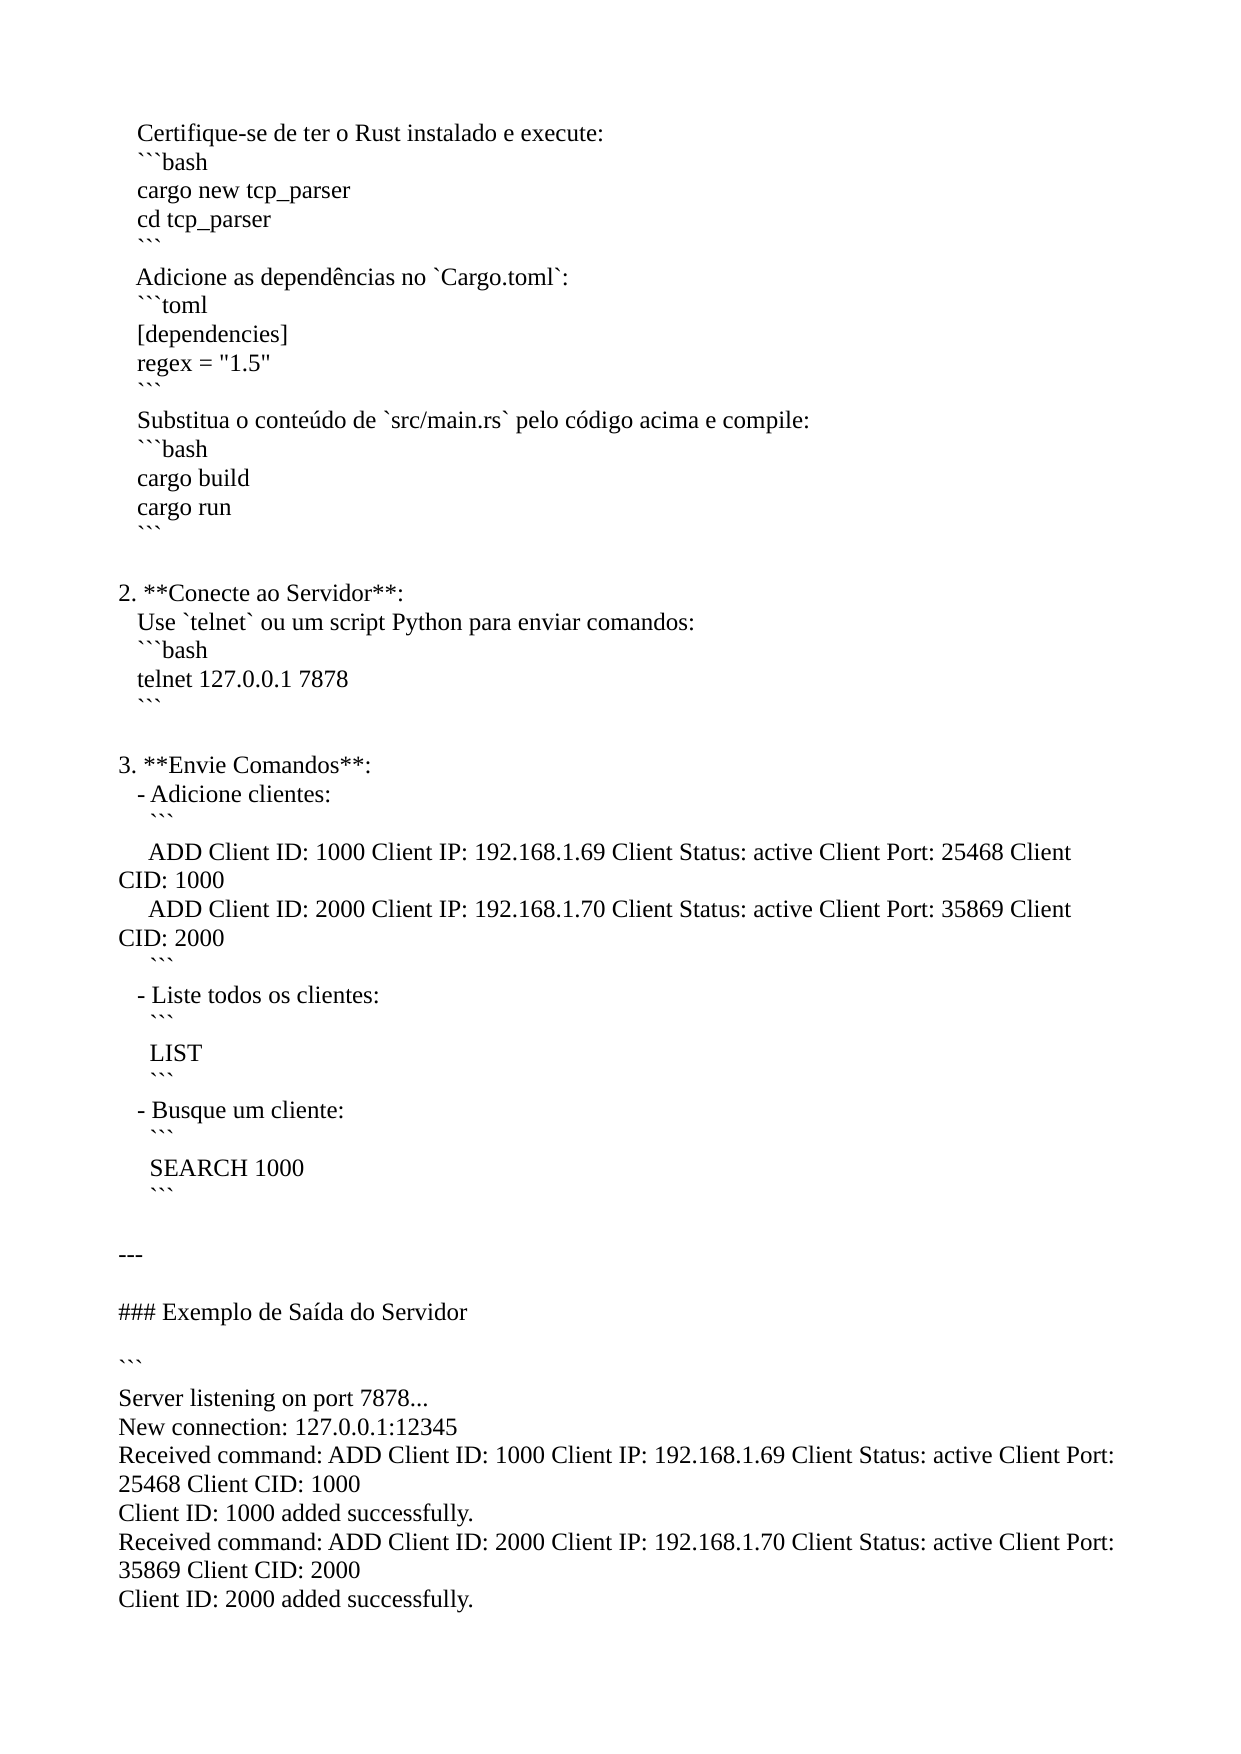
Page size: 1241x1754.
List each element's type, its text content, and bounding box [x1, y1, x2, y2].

text --- [118, 1239, 1122, 1268]
text ```bash [118, 636, 1122, 664]
text Adicione as dependências no `Cargo.toml`: [118, 262, 1122, 291]
text - Adicione clientes: [118, 779, 1122, 808]
text 2. **Conecte ao Servidor**: [118, 578, 1122, 607]
text ``` [118, 808, 1122, 837]
text ```toml [118, 291, 1122, 319]
text LIST [118, 1038, 1122, 1067]
text Received command: ADD Client ID: 2000 Client IP: 192.168.1.70 Client Status: active Client Port: 35869 Client CID: 2000 [118, 1527, 1122, 1584]
text [dependencies] [118, 319, 1122, 348]
text ### Exemplo de Saída do Servidor [118, 1297, 1122, 1326]
text Received command: ADD Client ID: 1000 Client IP: 192.168.1.69 Client Status: active Client Port: 25468 Client CID: 1000 [118, 1441, 1122, 1498]
text ``` [118, 1124, 1122, 1153]
text cargo run [118, 492, 1122, 521]
text ``` [118, 1009, 1122, 1038]
text New connection: 127.0.0.1:12345 [118, 1412, 1122, 1441]
text ADD Client ID: 1000 Client IP: 192.168.1.69 Client Status: active Client Port: 25468 Client CID: 1000 [118, 837, 1122, 894]
text ``` [118, 377, 1122, 406]
text ```bash [118, 434, 1122, 463]
text - Liste todos os clientes: [118, 981, 1122, 1009]
text ``` [118, 521, 1122, 549]
text Substitua o conteúdo de `src/main.rs` pelo código acima e compile: [118, 406, 1122, 434]
text 3. **Envie Comandos**: [118, 751, 1122, 779]
text ``` [118, 1067, 1122, 1096]
text ``` [118, 1354, 1122, 1383]
text ``` [118, 1182, 1122, 1211]
text ``` [118, 693, 1122, 722]
text Client ID: 1000 added successfully. [118, 1498, 1122, 1527]
text Use `telnet` ou um script Python para enviar comandos: [118, 607, 1122, 636]
text Certifique-se de ter o Rust instalado e execute: [118, 118, 1122, 147]
text cd tcp_parser [118, 204, 1122, 233]
text regex = "1.5" [118, 348, 1122, 377]
text telnet 127.0.0.1 7878 [118, 664, 1122, 693]
text Server listening on port 7878... [118, 1383, 1122, 1412]
text - Busque um cliente: [118, 1096, 1122, 1124]
text cargo build [118, 463, 1122, 492]
text ```bash [118, 147, 1122, 176]
text ``` [118, 952, 1122, 981]
text ``` [118, 233, 1122, 262]
text ADD Client ID: 2000 Client IP: 192.168.1.70 Client Status: active Client Port: 35869 Client CID: 2000 [118, 894, 1122, 952]
text SEARCH 1000 [118, 1153, 1122, 1182]
text cargo new tcp_parser [118, 176, 1122, 204]
text Client ID: 2000 added successfully. [118, 1584, 1122, 1613]
